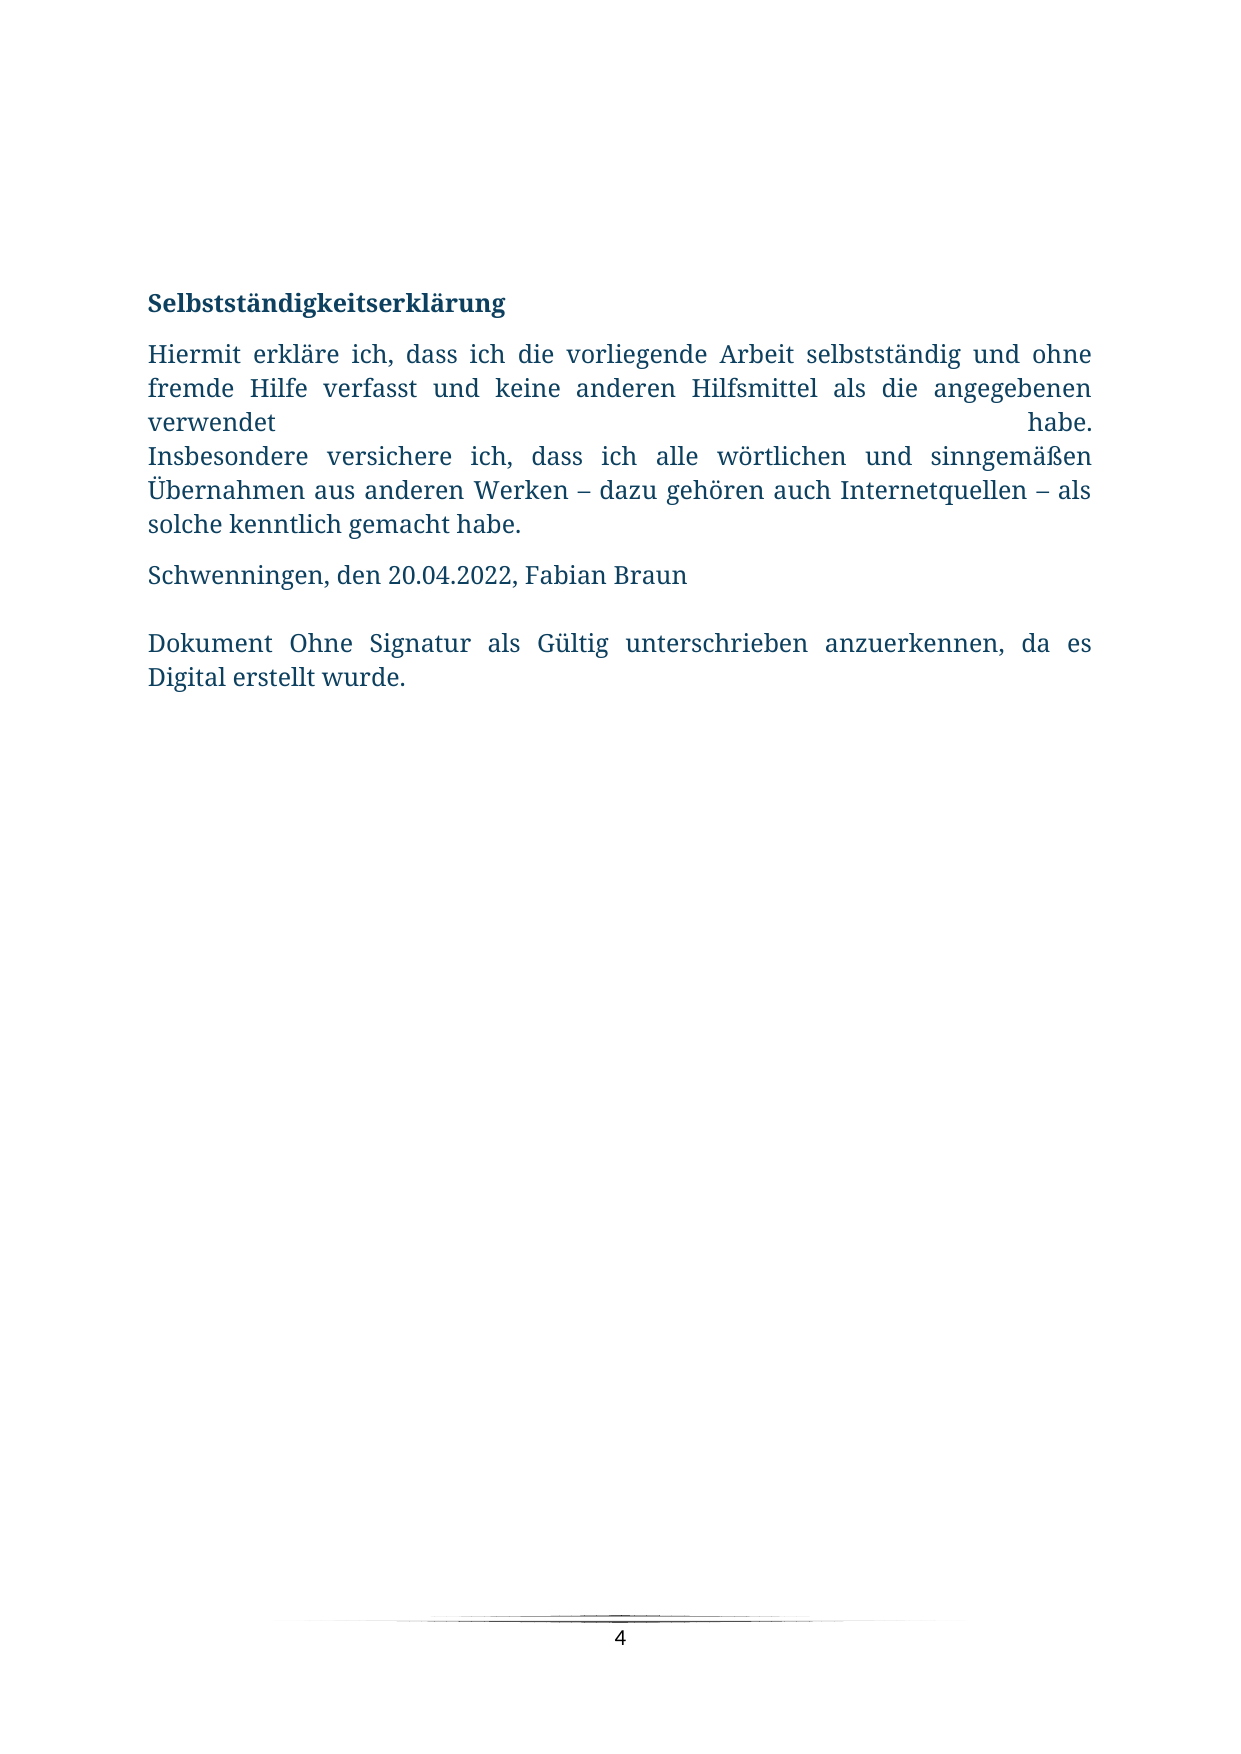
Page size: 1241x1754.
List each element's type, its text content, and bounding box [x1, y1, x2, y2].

text Hiermit erkläre ich, dass ich die vorliegende Arbeit selbstständig und ohne fremde Hilfe verfasst und keine anderen Hilfsmittel als die angegebenen verwendet habe. Insbesondere versichere ich, dass ich alle wörtlichen und sinngemäßen Übernahmen aus anderen Werken – dazu gehören auch Internetquellen – als solche kenntlich gemacht habe. [148, 337, 1093, 541]
text Dokument Ohne Signatur als Gültig unterschrieben anzuerkennen, da es Digital erstellt wurde. [148, 626, 1093, 694]
text Schwenningen, den 20.04.2022, Fabian Braun [148, 558, 1093, 592]
subtitle Selbstständigkeitserklärung [148, 286, 1093, 320]
